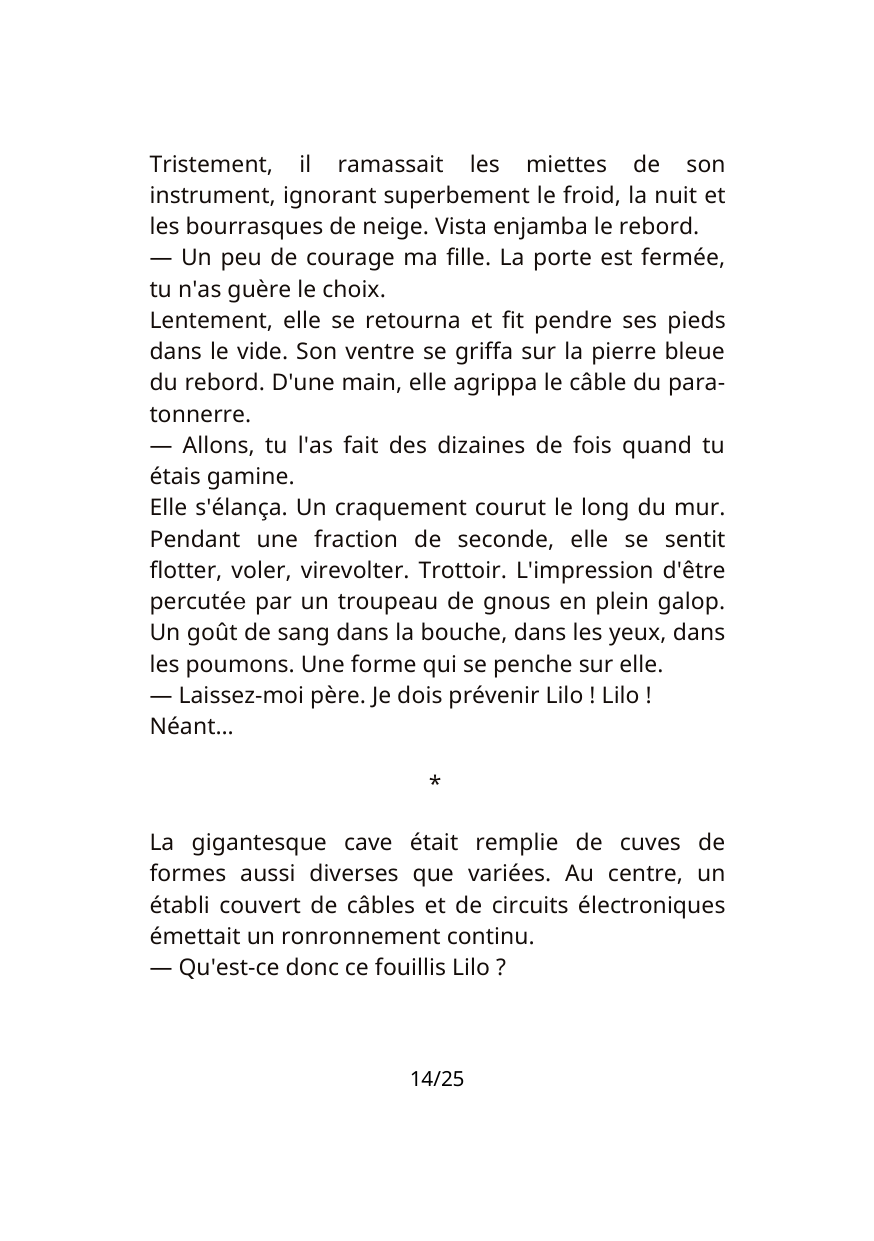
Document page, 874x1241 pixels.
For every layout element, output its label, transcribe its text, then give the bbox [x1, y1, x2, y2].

text — Qu'est-ce donc ce fouillis Lilo ? [149, 951, 726, 982]
text La gigantesque cave était remplie de cuves de formes aussi diverses que variées. Au centre, un établi couvert de câbles et de circuits électroniques émettait un ronronnement continu. [149, 826, 726, 951]
text Elle s'élança. Un craquement courut le long du mur. Pendant une fraction de seconde, elle se sentit flotter, voler, virevolter. Trottoir. L'impression d'être percutée par un troupeau de gnous en plein galop. Un goût de sang dans la bouche, dans les yeux, dans les poumons. Une forme qui se penche sur elle. [149, 491, 726, 679]
text — Allons, tu l'as fait des dizaines de fois quand tu étais gamine. [149, 429, 726, 491]
text — Laissez-moi père. Je dois prévenir Lilo ! Lilo ! [149, 679, 726, 710]
text * [149, 768, 726, 799]
text Tristement, il ramassait les miettes de son instrument, ignorant superbement le froid, la nuit et les bourrasques de neige. Vista enjamba le rebord. [149, 148, 726, 241]
text Lentement, elle se retourna et fit pendre ses pieds dans le vide. Son ventre se griffa sur la pierre bleue du rebord. D'une main, elle agrippa le câble du para-tonnerre. [149, 304, 726, 429]
text — Un peu de courage ma fille. La porte est fermée, tu n'as guère le choix. [149, 241, 726, 304]
text Néant… [149, 710, 726, 741]
